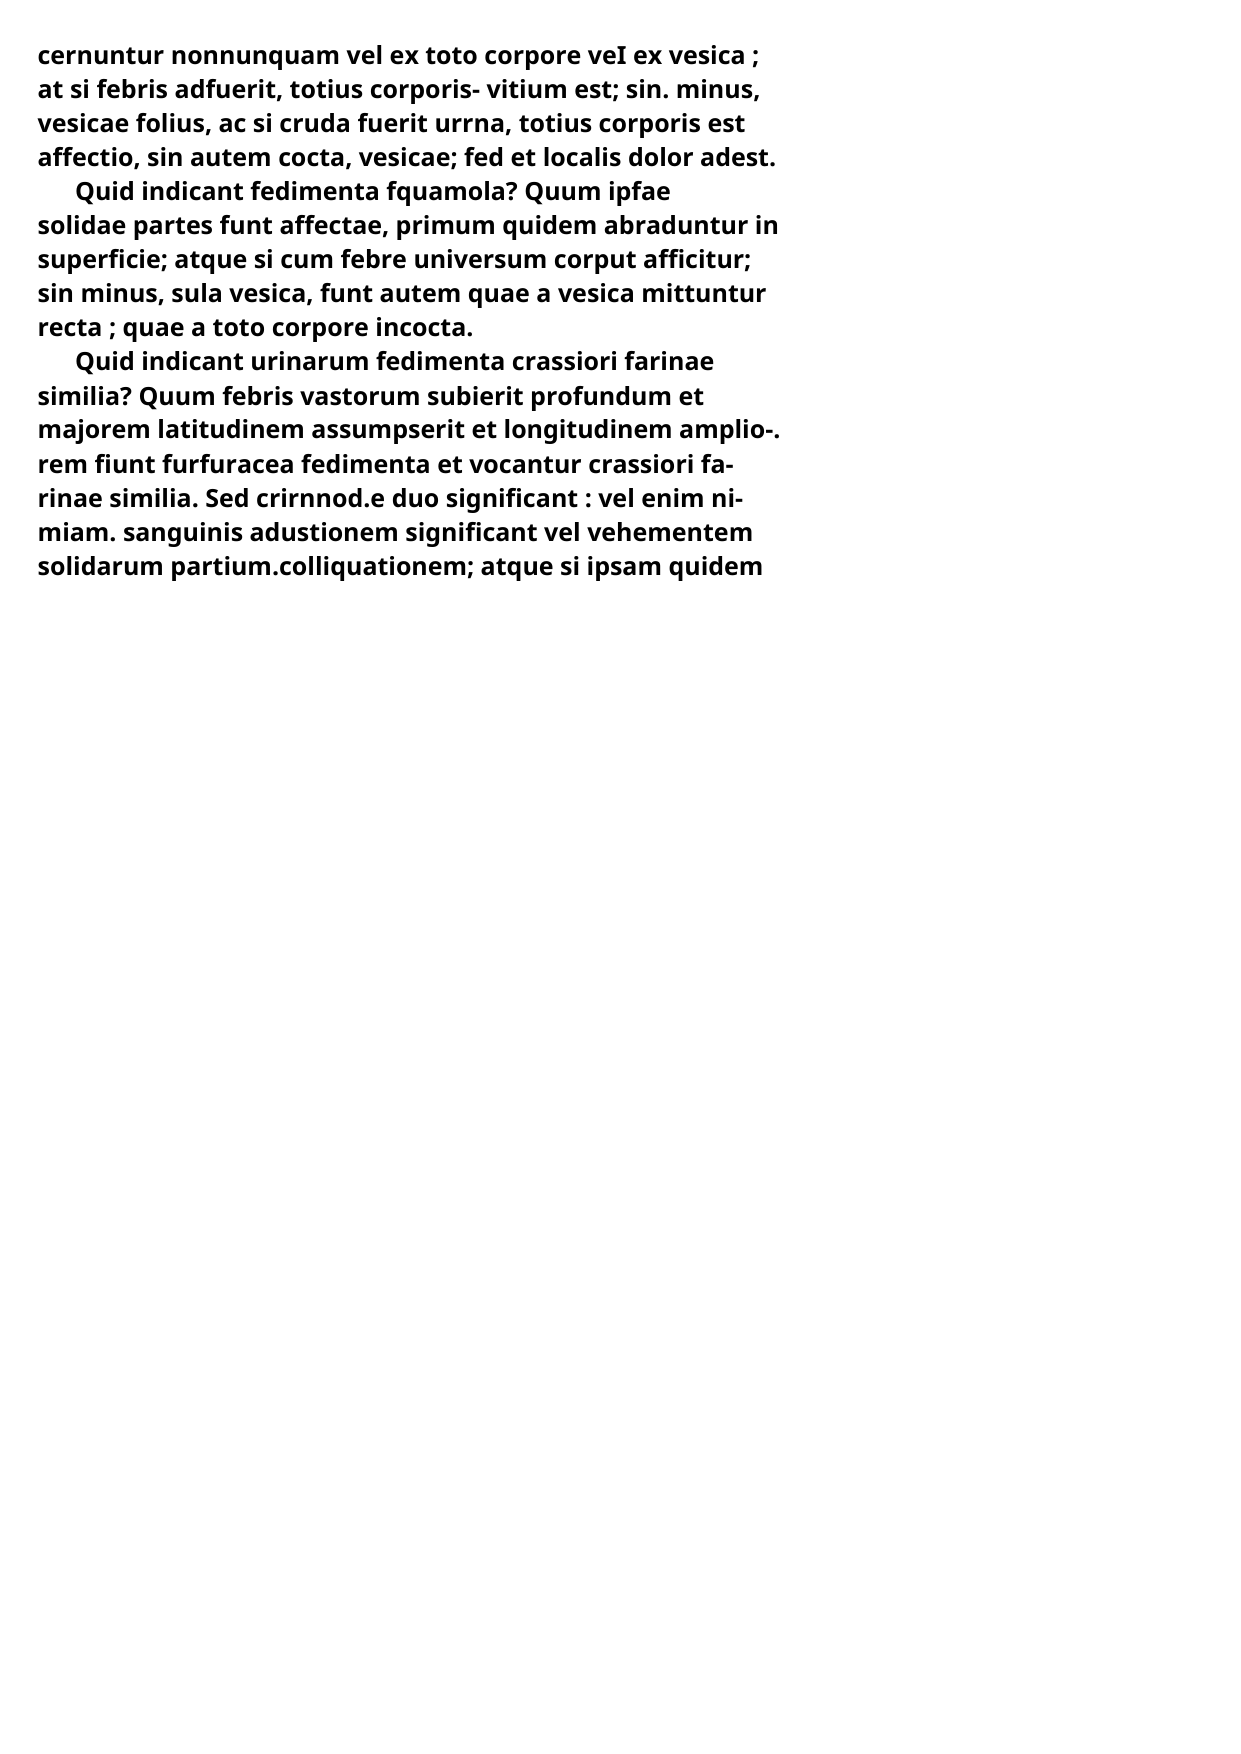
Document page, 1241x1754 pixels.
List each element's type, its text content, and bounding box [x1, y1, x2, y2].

text cernuntur nonnunquam vel ex toto corpore veI ex vesica ; at si febris adfuerit, totius corporis- vitium est; sin. minus, vesicae folius, ac si cruda fuerit urrna, totius corporis est affectio, sin autem cocta, vesicae; fed et localis dolor adest. [37, 37, 1203, 174]
text Quid indicant urinarum fedimenta crassiori farinae similia? Quum febris vastorum subierit profundum et majorem latitudinem assumpserit et longitudinem amplio-. rem fiunt furfuracea fedimenta et vocantur crassiori fa- rinae similia. Sed crirnnod.e duo significant : vel enim ni- miam. sanguinis adustionem significant vel vehementem solidarum partium.colliquationem; atque si ipsam quidem [37, 344, 1203, 582]
text Quid indicant fedimenta fquamola? Quum ipfae solidae partes funt affectae, primum quidem abraduntur in superficie; atque si cum febre universum corput afficitur; sin minus, sula vesica, funt autem quae a vesica mittuntur recta ; quae a toto corpore incocta. [37, 174, 1203, 344]
